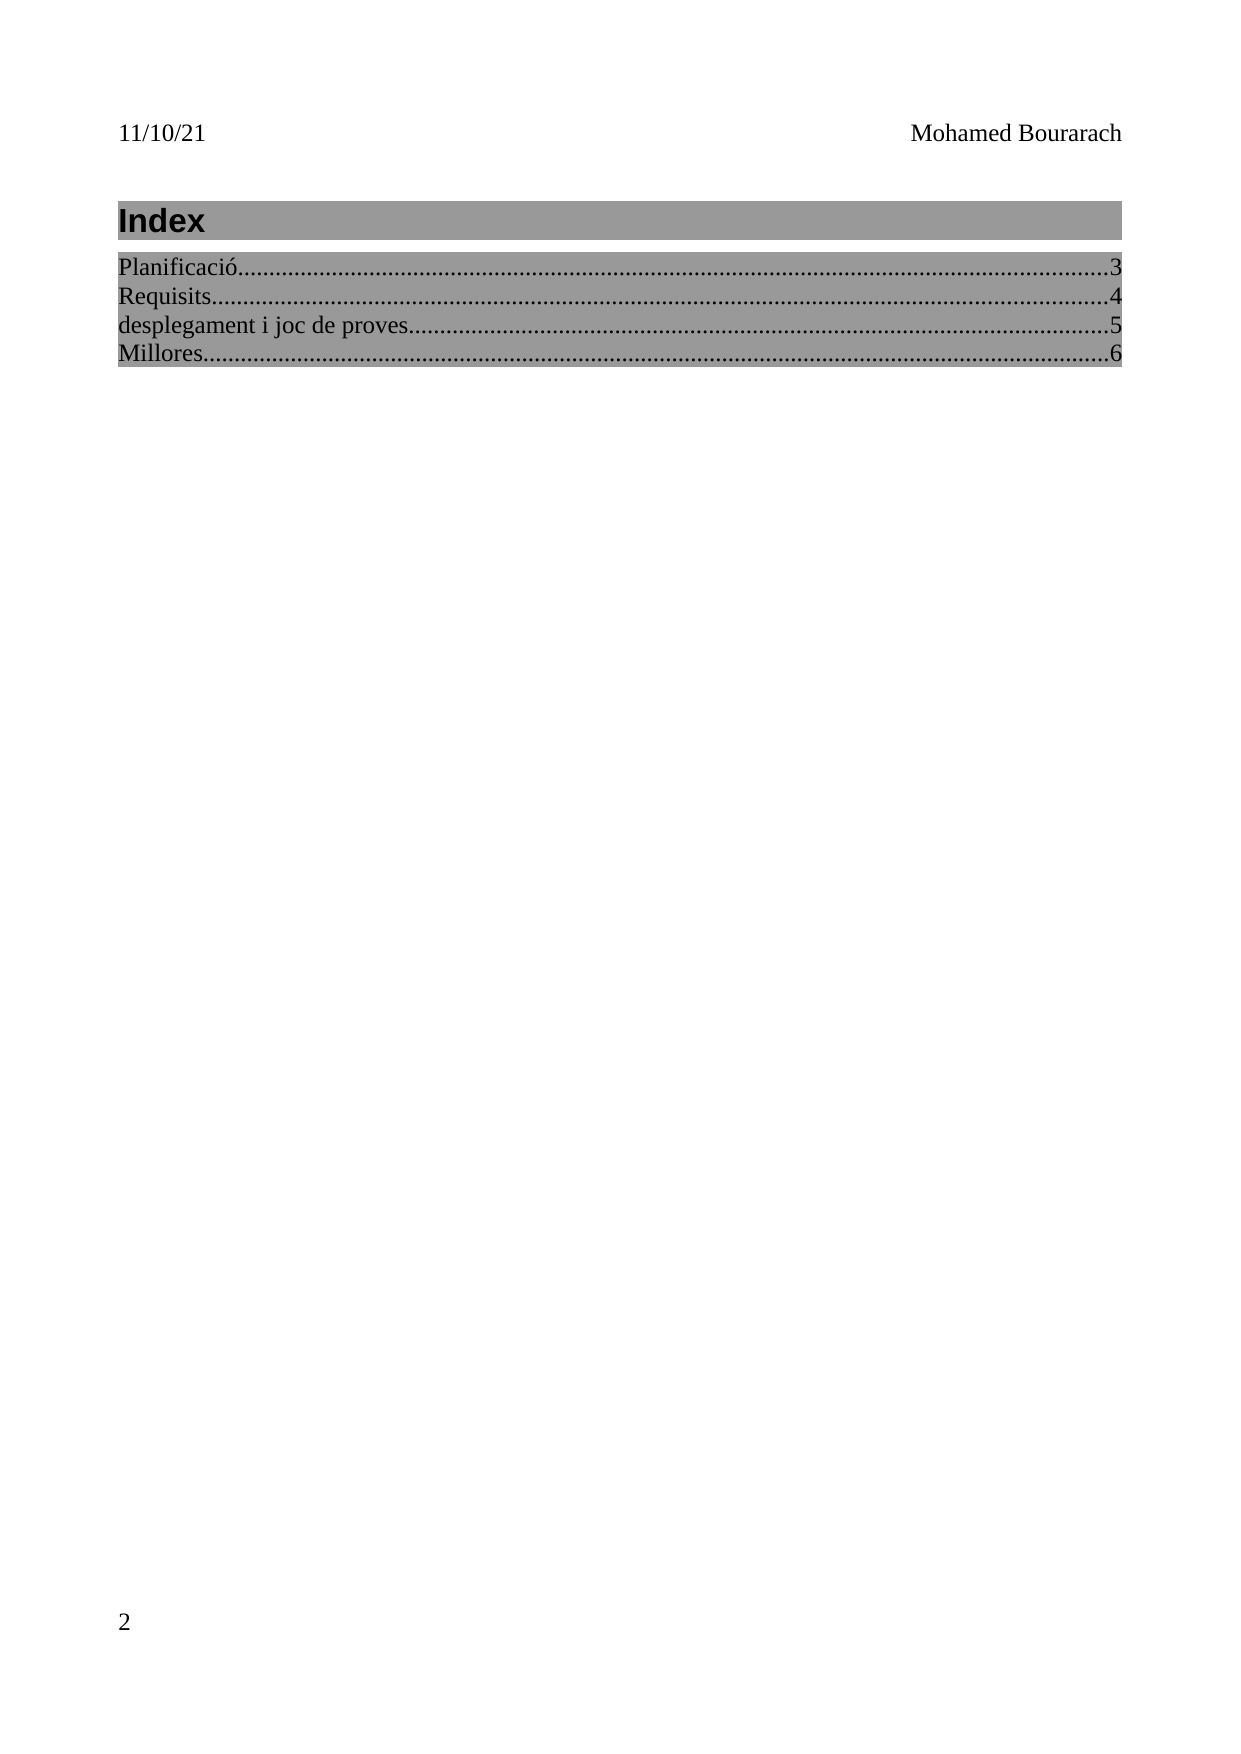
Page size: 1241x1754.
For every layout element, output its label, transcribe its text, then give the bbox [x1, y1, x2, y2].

text desplegament i joc de proves. 5 [118, 310, 1122, 338]
subtitle Index [118, 201, 1122, 240]
text Planificació 3 [118, 252, 1122, 281]
text Millores 6 [118, 338, 1122, 367]
text Requisits 4 [118, 281, 1122, 310]
